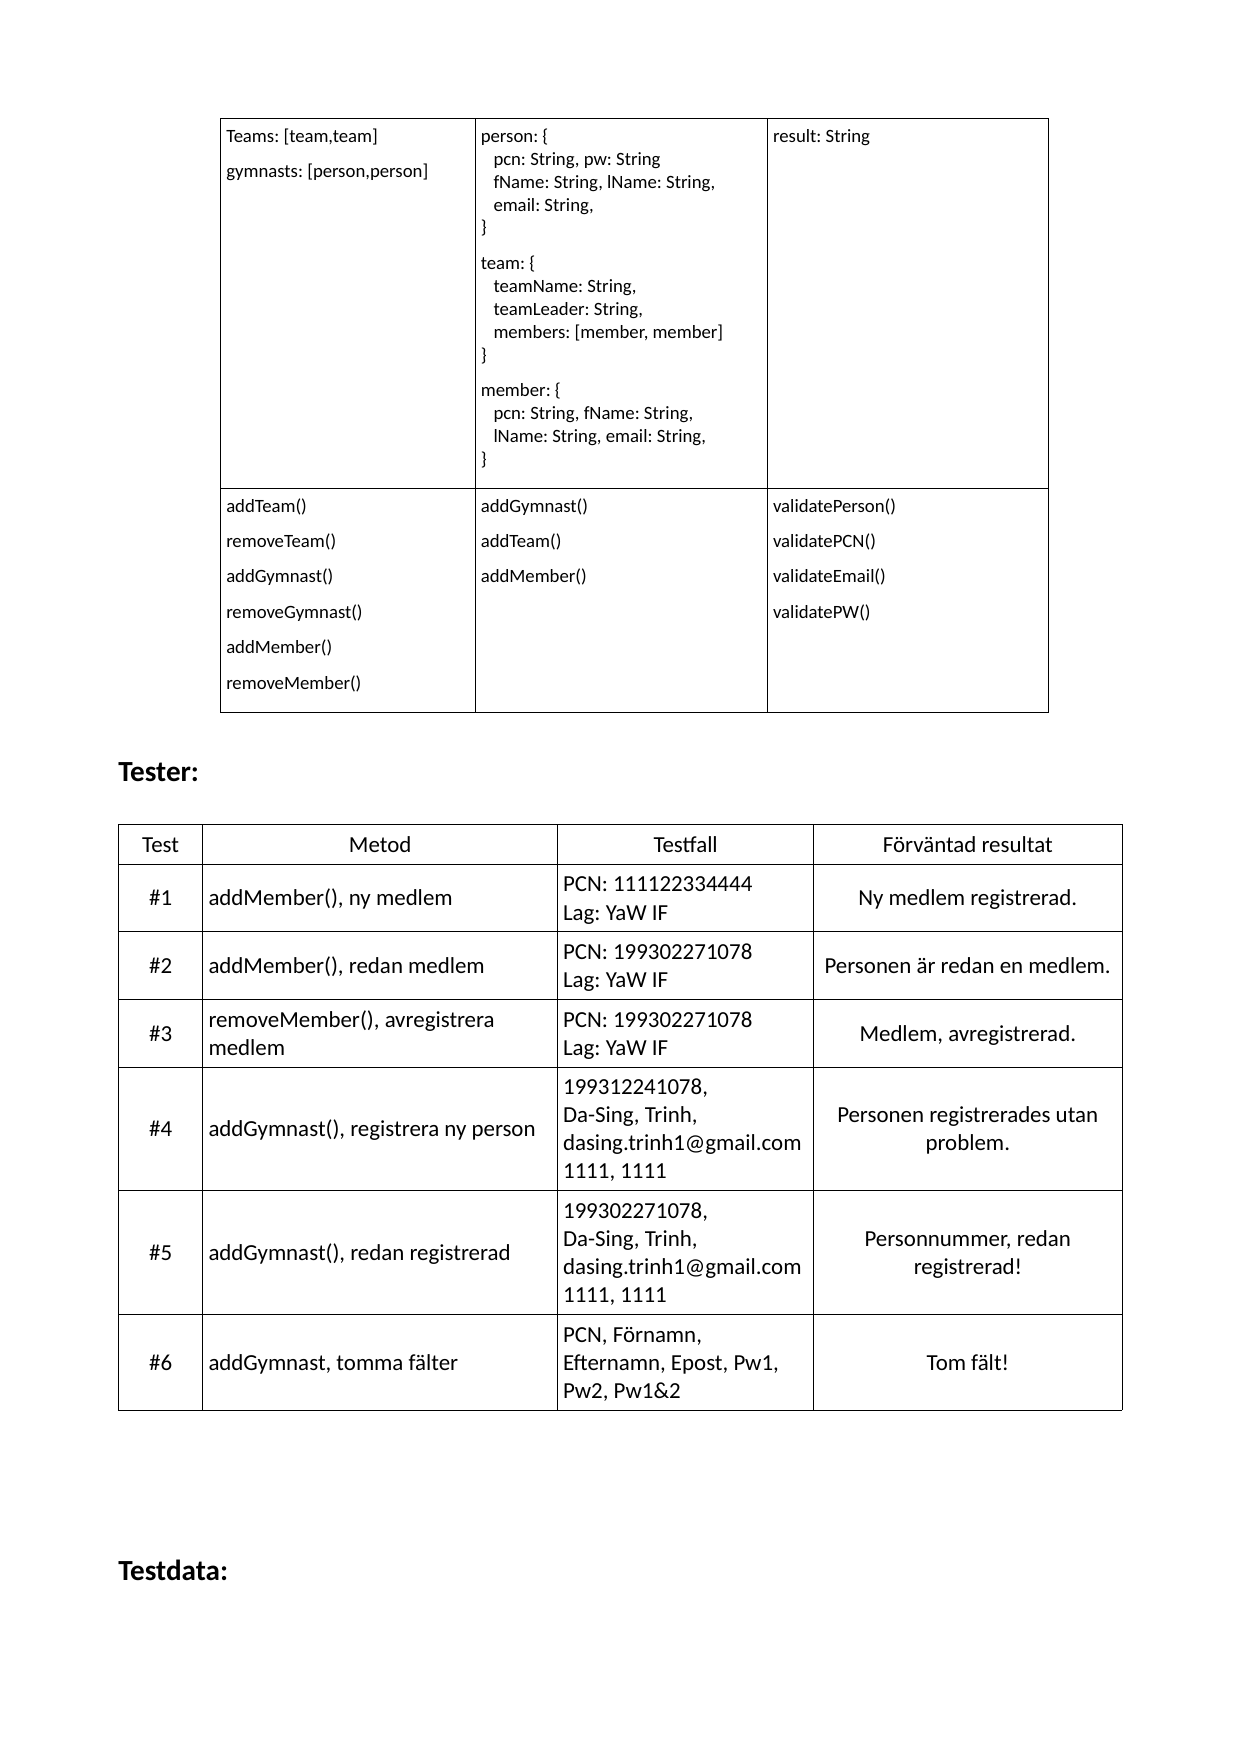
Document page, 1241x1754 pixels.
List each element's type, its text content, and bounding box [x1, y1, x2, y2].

table_cell Ny medlem registrerad. [814, 865, 1122, 931]
text Testdata: [118, 1552, 1122, 1588]
table_cell #2 [119, 932, 202, 999]
table_cell Personen är redan en medlem. [814, 932, 1122, 999]
table_cell addGymnast() addTeam() addMember() [476, 489, 767, 712]
table_cell addGymnast(), registrera ny person [203, 1068, 557, 1190]
table_cell #6 [119, 1315, 202, 1409]
table_cell 199302271078, Da-Sing, Trinh, dasing.trinh1@gmail.com1111, 1111 [558, 1191, 813, 1314]
table_cell validatePerson() validatePCN() validateEmail() validatePW() [768, 489, 1048, 712]
table_cell #1 [119, 865, 202, 931]
table_cell PCN: 111122334444 Lag: YaW IF [558, 865, 813, 931]
table_cell Medlem, avregistrerad. [814, 1000, 1122, 1067]
table_cell #5 [119, 1191, 202, 1314]
table_cell #4 [119, 1068, 202, 1190]
table_cell Tom fält! [814, 1315, 1122, 1409]
table_cell addMember(), redan medlem [203, 932, 557, 999]
table_cell Personen registrerades utan problem. [814, 1068, 1122, 1190]
table_cell PCN, Förnamn, Efternamn, Epost, Pw1, Pw2, Pw1&2 [558, 1315, 813, 1409]
table_cell Teams: [team,team] gymnasts: [person,person] [221, 119, 475, 488]
table_cell addGymnast(), redan registrerad [203, 1191, 557, 1314]
table_header Test [119, 825, 202, 864]
table_cell #3 [119, 1000, 202, 1067]
table_cell PCN: 199302271078 Lag: YaW IF [558, 932, 813, 999]
table_cell result: String [768, 119, 1048, 488]
table_cell person: { pcn: String, pw: String fName: String, lName: String, email: String, } team: { teamName: String, teamLeader: String, members: [member, member] } member: { pcn: String, fName: String, lName: String, email: String, } [476, 119, 767, 488]
table_cell Personnummer, redan registrerad! [814, 1191, 1122, 1314]
table_cell PCN: 199302271078 Lag: YaW IF [558, 1000, 813, 1067]
table_cell addTeam() removeTeam() addGymnast() removeGymnast() addMember() removeMember() [221, 489, 475, 712]
table_header Förväntad resultat [814, 825, 1122, 864]
table_cell addMember(), ny medlem [203, 865, 557, 931]
table_cell removeMember(), avregistrera medlem [203, 1000, 557, 1067]
table_header Testfall [558, 825, 813, 864]
text Tester: [118, 753, 1122, 788]
table_header Metod [203, 825, 557, 864]
table_cell 199312241078, Da-Sing, Trinh, dasing.trinh1@gmail.com1111, 1111 [558, 1068, 813, 1190]
table_cell addGymnast, tomma fälter [203, 1315, 557, 1409]
